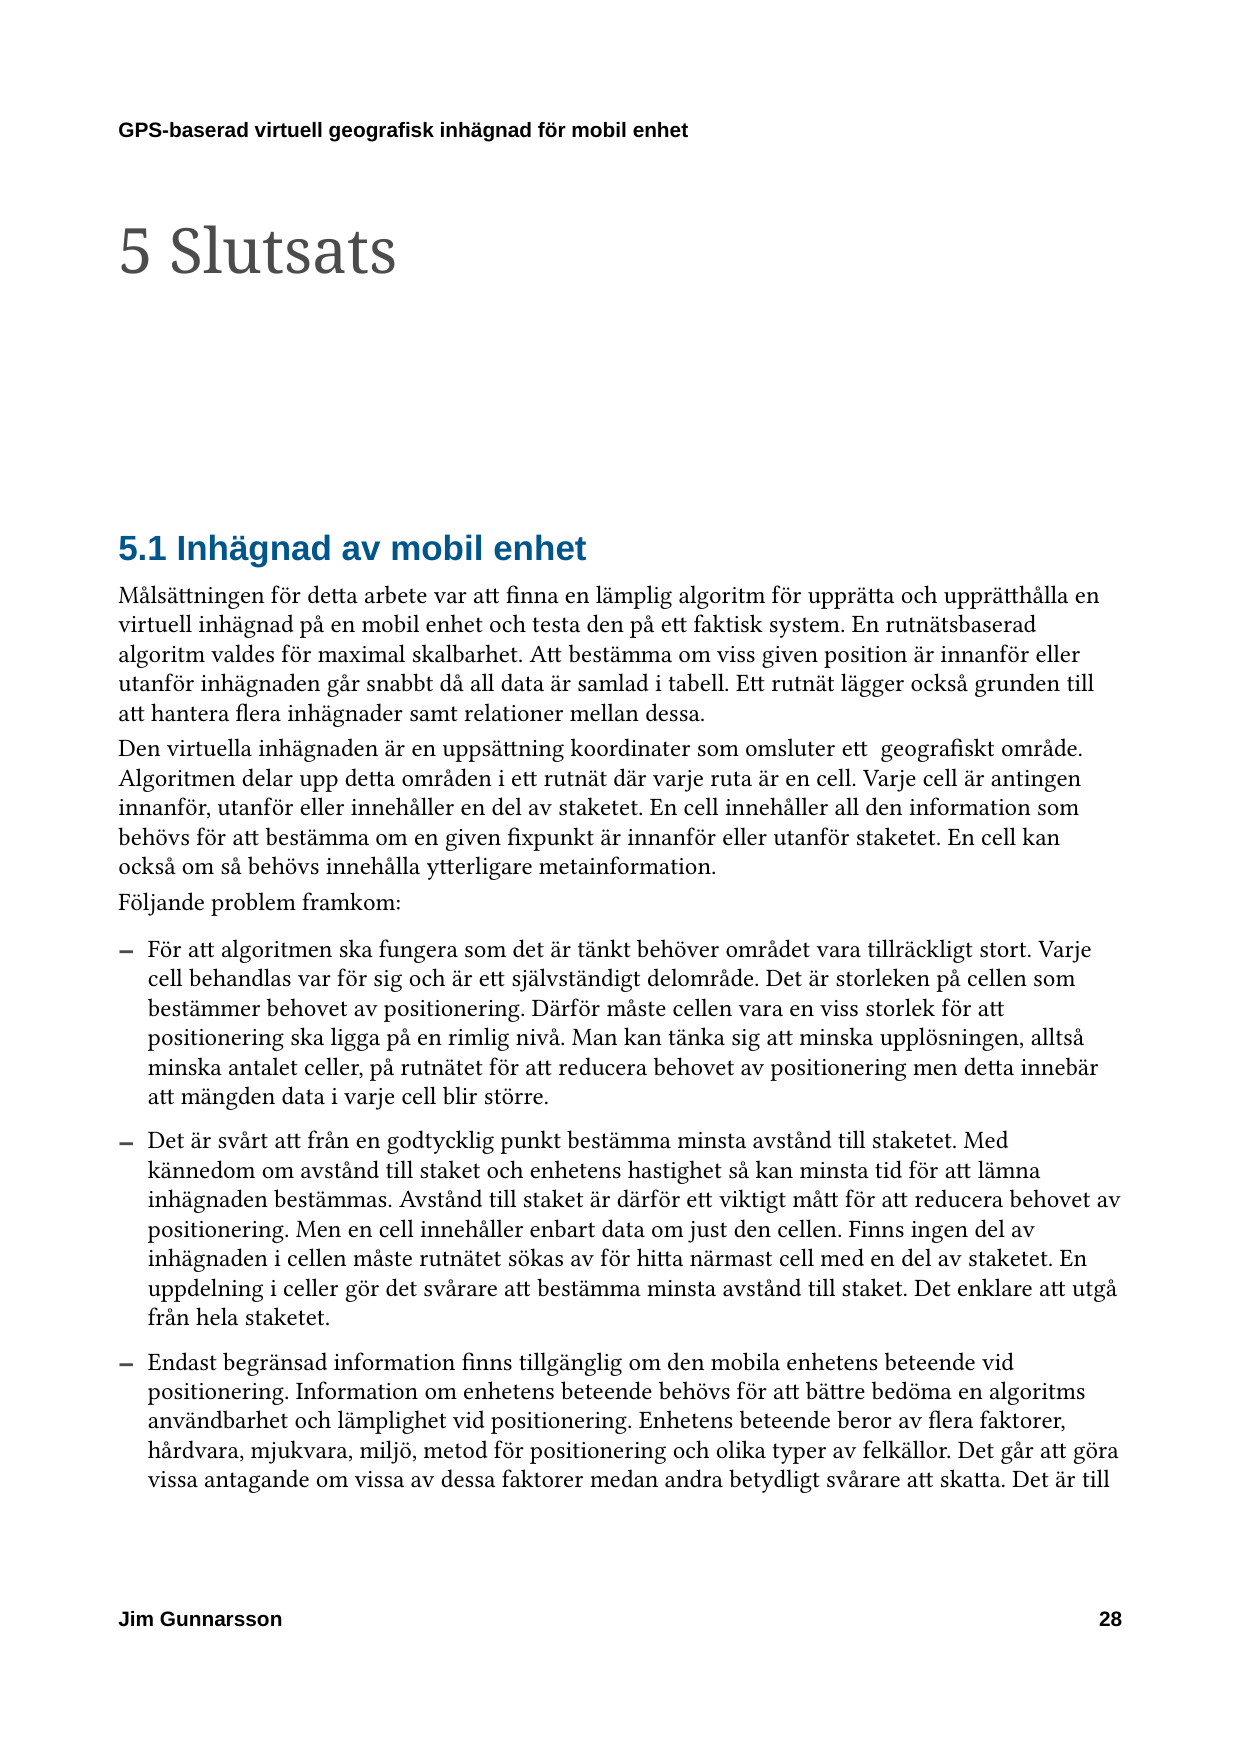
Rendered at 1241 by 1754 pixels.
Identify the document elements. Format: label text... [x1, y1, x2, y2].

list Det är svårt att från en godtycklig punkt bestämma minsta avstånd till staketet. Med kännedom om avstånd till staket och enhetens hastighet så kan minsta tid för att lämna inhägnaden bestämmas. Avstånd till staket är därför ett viktigt mått för att reducera behovet av positionering. Men en cell innehåller enbart data om just den cellen. Finns ingen del av inhägnaden i cellen måste rutnätet sökas av för hitta närmast cell med en del av staketet. En uppdelning i celler gör det svårare att bestämma minsta avstånd till staket. Det enklare att utgå från hela staketet. [118, 1125, 1122, 1332]
text Målsättningen för detta arbete var att finna en lämplig algoritm för upprätta och upprätthålla en virtuell inhägnad på en mobil enhet och testa den på ett faktisk system. En rutnätsbaserad algoritm valdes för maximal skalbarhet. Att bestämma om viss given position är innanför eller utanför inhägnaden går snabbt då all data är samlad i tabell. Ett rutnät lägger också grunden till att hantera flera inhägnader samt relationer mellan dessa. [118, 580, 1122, 727]
text Följande problem framkom: [118, 886, 1122, 916]
list För att algoritmen ska fungera som det är tänkt behöver området vara tillräckligt stort. Varje cell behandlas var för sig och är ett självständigt delområde. Det är storleken på cellen som bestämmer behovet av positionering. Därför måste cellen vara en viss storlek för att positionering ska ligga på en rimlig nivå. Man kan tänka sig att minska upplösningen, alltså minska antalet celler, på rutnätet för att reducera behovet av positionering men detta innebär att mängden data i varje cell blir större. [118, 934, 1122, 1111]
text Den virtuella inhägnaden är en uppsättning koordinater som omsluter ett geografiskt område. Algoritmen delar upp detta områden i ett rutnät där varje ruta är en cell. Varje cell är antingen innanför, utanför eller innehåller en del av staketet. En cell innehåller all den information som behövs för att bestämma om en given fixpunkt är innanför eller utanför staketet. En cell kan också om så behövs innehålla ytterligare metainformation. [118, 733, 1122, 881]
subtitle Slutsats [118, 207, 1122, 292]
subtitle Inhägnad av mobil enhet [118, 528, 1122, 568]
list Endast begränsad information finns tillgänglig om den mobila enhetens beteende vid positionering. Information om enhetens beteende behövs för att bättre bedöma en algoritms användbarhet och lämplighet vid positionering. Enhetens beteende beror av flera faktorer, hårdvara, mjukvara, miljö, metod för positionering och olika typer av felkällor. Det går att göra vissa antagande om vissa av dessa faktorer medan andra betydligt svårare att skatta. Det är till [118, 1346, 1122, 1494]
